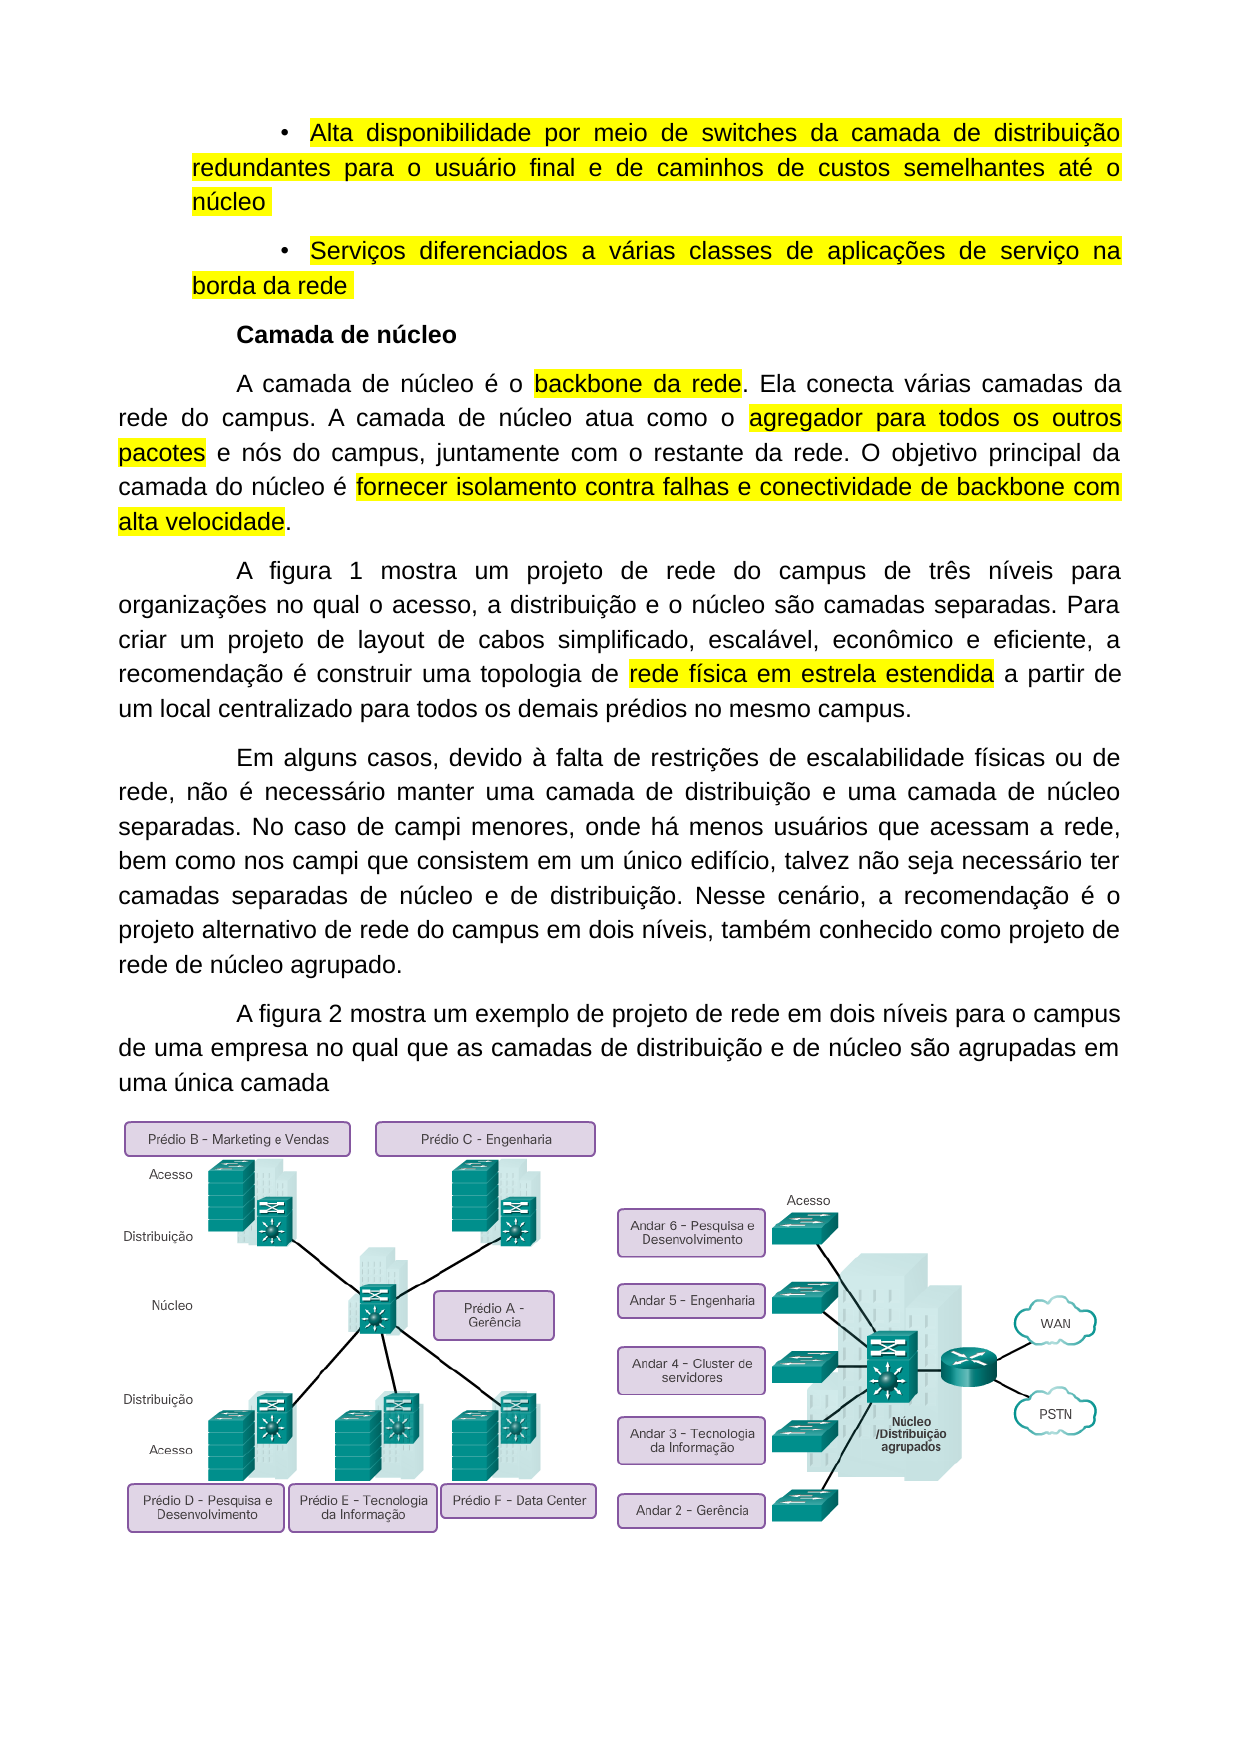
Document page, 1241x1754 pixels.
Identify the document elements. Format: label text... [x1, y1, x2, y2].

picture [614, 1189, 1099, 1532]
text A figura 2 mostra um exemplo de projeto de rede em dois níveis para o campus de uma empresa no qual que as camadas de distribuição e de núcleo são agrupadas em uma única camada [118, 999, 1122, 1097]
picture [118, 1116, 601, 1538]
text A camada de núcleo é o backbone da rede. Ela conecta várias camadas da rede do campus. A camada de núcleo atua como o agregador para todos os outros pacotes e nós do campus, juntamente com o restante da rede. O objetivo principal da camada do núcleo é fornecer isolamento contra falhas e conectividade de backbone com alta velocidade. [118, 369, 1122, 536]
text A figura 1 mostra um projeto de rede do campus de três níveis para organizações no qual o acesso, a distribuição e o núcleo são camadas separadas. Para criar um projeto de layout de cabos simplificado, escalável, econômico e eficiente, a recomendação é construir uma topologia de rede física em estrela estendida a partir de um local centralizado para todos os demais prédios no mesmo campus. [118, 556, 1122, 723]
text Camada de núcleo [118, 320, 1122, 349]
list Serviços diferenciados a várias classes de aplicações de serviço na borda da rede [162, 236, 1122, 299]
text Em alguns casos, devido à falta de restrições de escalabilidade físicas ou de rede, não é necessário manter uma camada de distribuição e uma camada de núcleo separadas. No caso de campi menores, onde há menos usuários que acessam a rede, bem como nos campi que consistem em um único edifício, talvez não seja necessário ter camadas separadas de núcleo e de distribuição. Nesse cenário, a recomendação é o projeto alternativo de rede do campus em dois níveis, também conhecido como projeto de rede de núcleo agrupado. [118, 743, 1122, 978]
list Alta disponibilidade por meio de switches da camada de distribuição redundantes para o usuário final e de caminhos de custos semelhantes até o núcleo [162, 118, 1122, 216]
